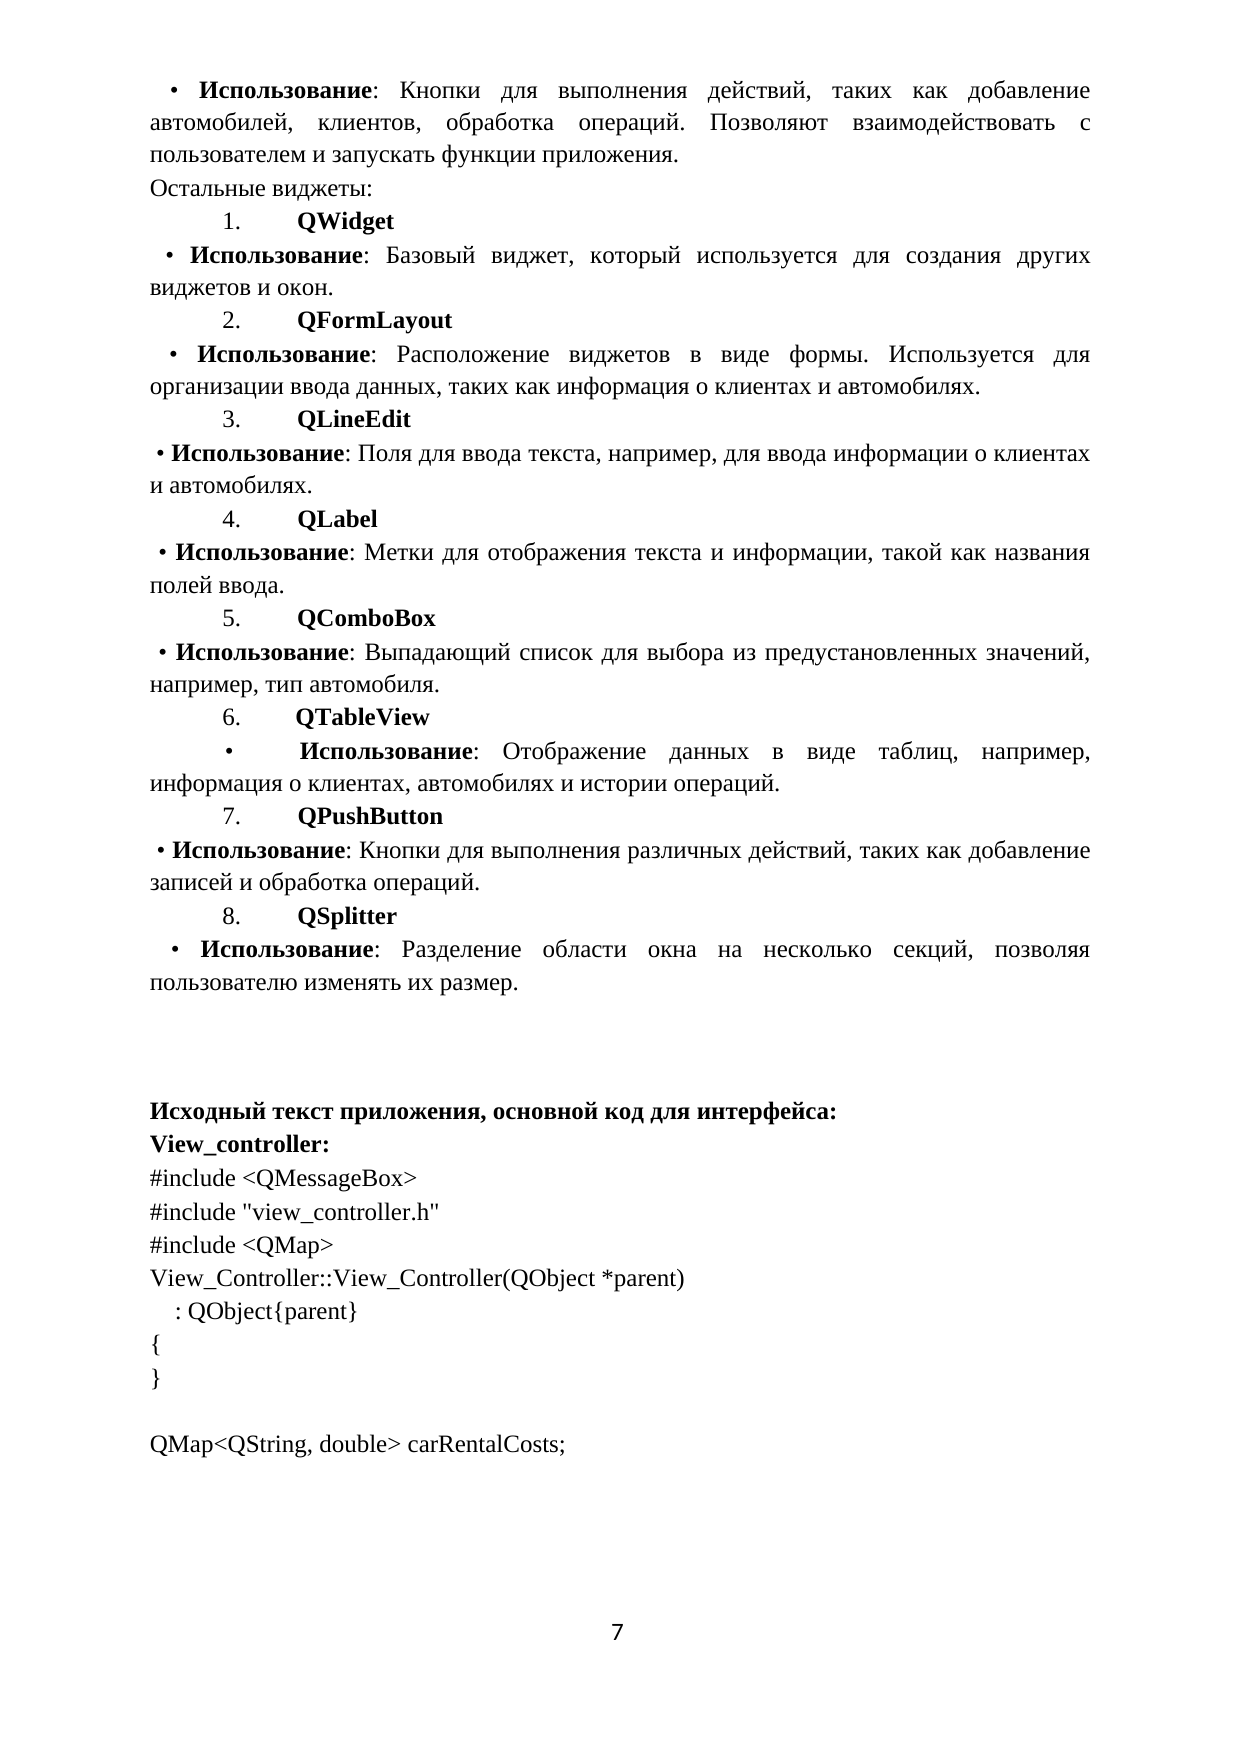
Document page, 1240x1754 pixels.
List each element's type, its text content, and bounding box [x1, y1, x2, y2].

text 6. QTableView [148, 702, 1118, 731]
text Остальные виджеты: [149, 173, 1091, 201]
text • Использование: Разделение области окна на несколько секций, позволяя пользователю изменять их размер. [149, 934, 1091, 996]
text #include <QMessageBox> [149, 1163, 1091, 1192]
text 3. QLineEdit [148, 404, 1118, 433]
text • Использование: Отображение данных в виде таблиц, например, информация о клиентах, автомобилях и истории операций. [149, 736, 1091, 797]
text 2. QFormLayout [148, 305, 1118, 334]
text • Использование: Поля для ввода текста, например, для ввода информации о клиентах и автомобилях. [149, 438, 1091, 499]
text 8. QSplitter [148, 901, 1118, 929]
text View_Controller::View_Controller(QObject *parent) [149, 1263, 1091, 1292]
text View_controller: [149, 1129, 1118, 1158]
text • Использование: Кнопки для выполнения действий, таких как добавление автомобилей, клиентов, обработка операций. Позволяют взаимодействовать с пользователем и запускать функции приложения. [149, 75, 1091, 168]
text #include "view_controller.h" [149, 1197, 1091, 1225]
text • Использование: Выпадающий список для выбора из предустановленных значений, например, тип автомобиля. [149, 637, 1091, 698]
text QMap<QString, double> carRentalCosts; [149, 1429, 1091, 1458]
text • Использование: Метки для отображения текста и информации, такой как названия полей ввода. [149, 537, 1091, 598]
text • Использование: Кнопки для выполнения различных действий, таких как добавление записей и обработка операций. [149, 835, 1091, 896]
text Исходный текст приложения, основной код для интерфейса: [149, 1096, 1118, 1124]
text • Использование: Расположение виджетов в виде формы. Используется для организации ввода данных, таких как информация о клиентах и автомобилях. [149, 339, 1091, 400]
text 4. QLabel [148, 504, 1118, 532]
text 1. QWidget [148, 206, 1118, 234]
text #include <QMap> [149, 1230, 1091, 1259]
text : QObject{parent} [149, 1296, 1091, 1325]
text • Использование: Базовый виджет, который используется для создания других виджетов и окон. [149, 240, 1091, 301]
text 5. QComboBox [148, 603, 1118, 632]
text } [149, 1363, 1091, 1392]
text { [149, 1329, 1091, 1358]
text 7. QPushButton [148, 801, 1118, 830]
